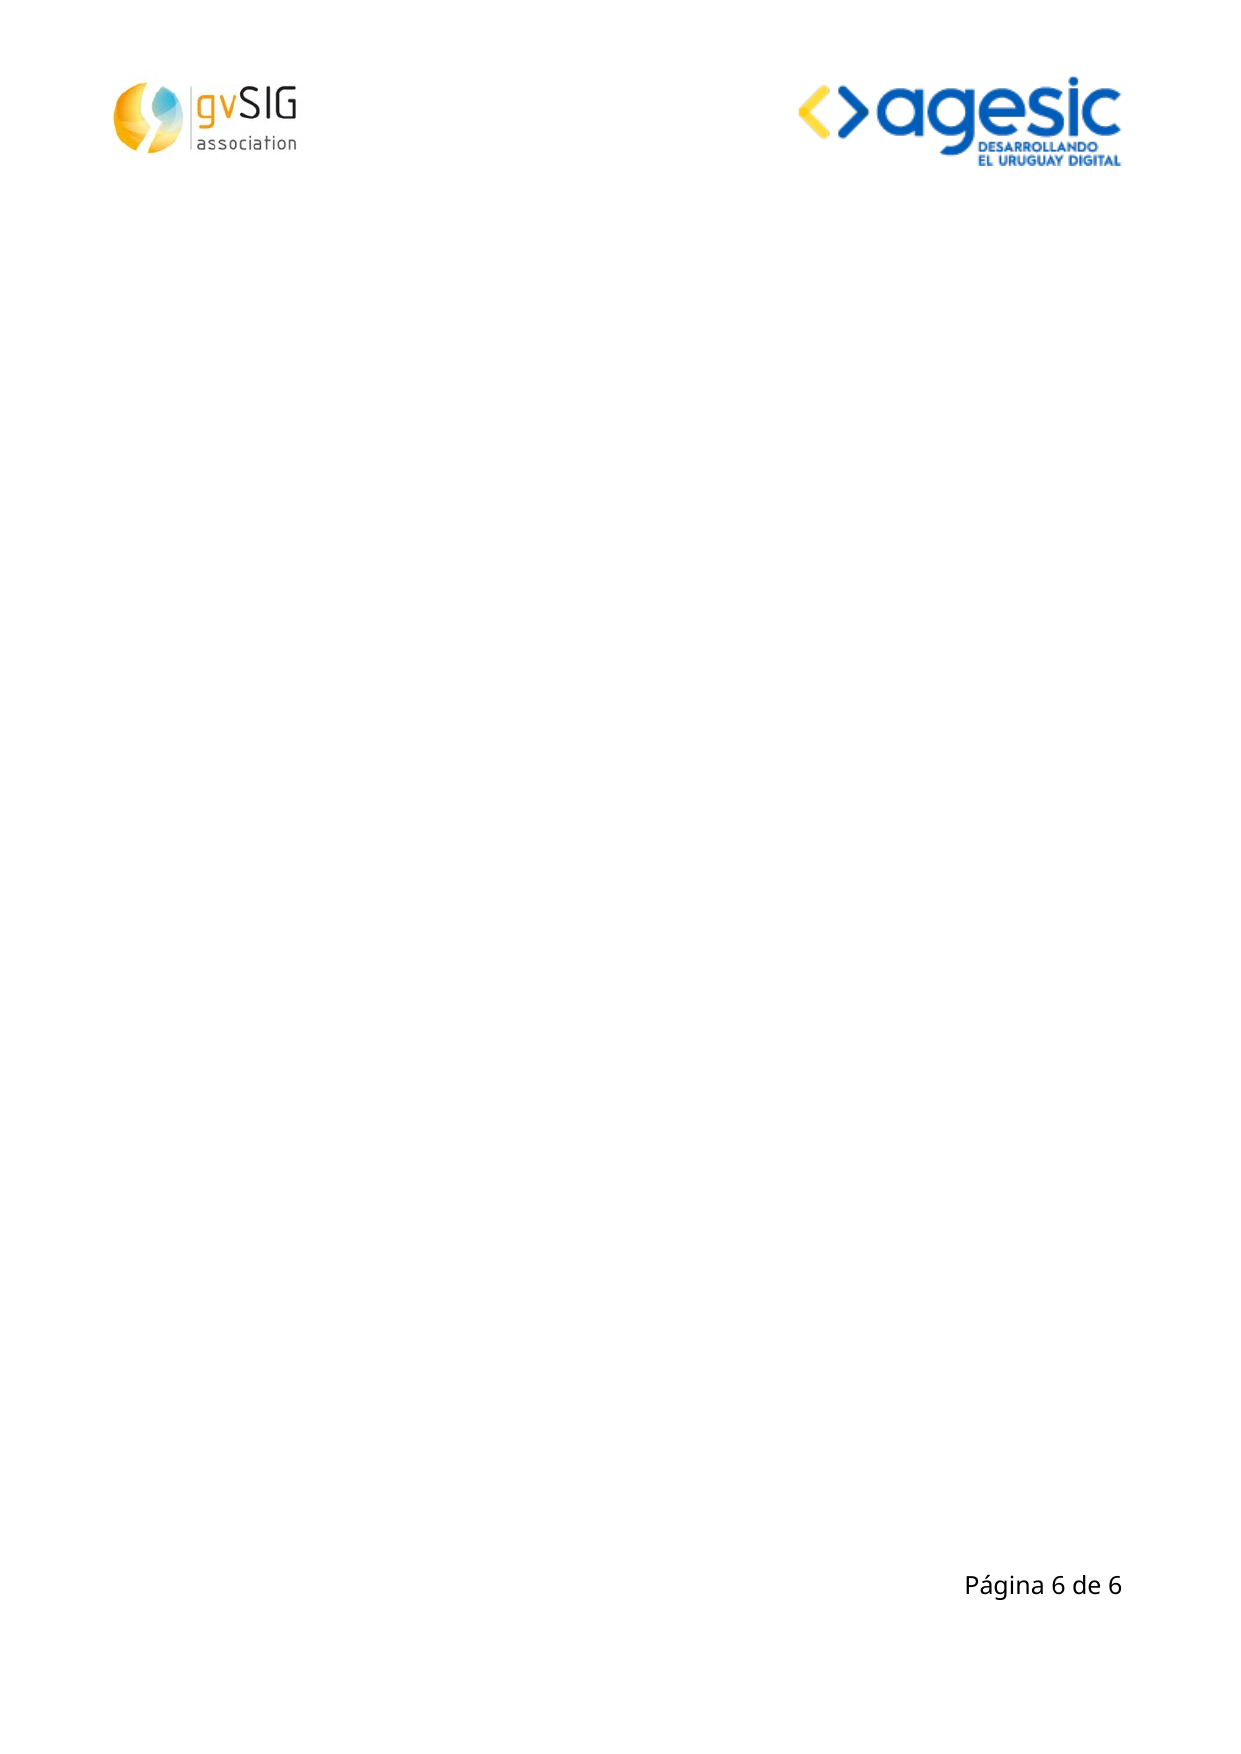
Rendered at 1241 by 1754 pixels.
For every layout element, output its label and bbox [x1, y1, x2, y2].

picture [798, 76, 1122, 166]
picture [97, 69, 312, 167]
